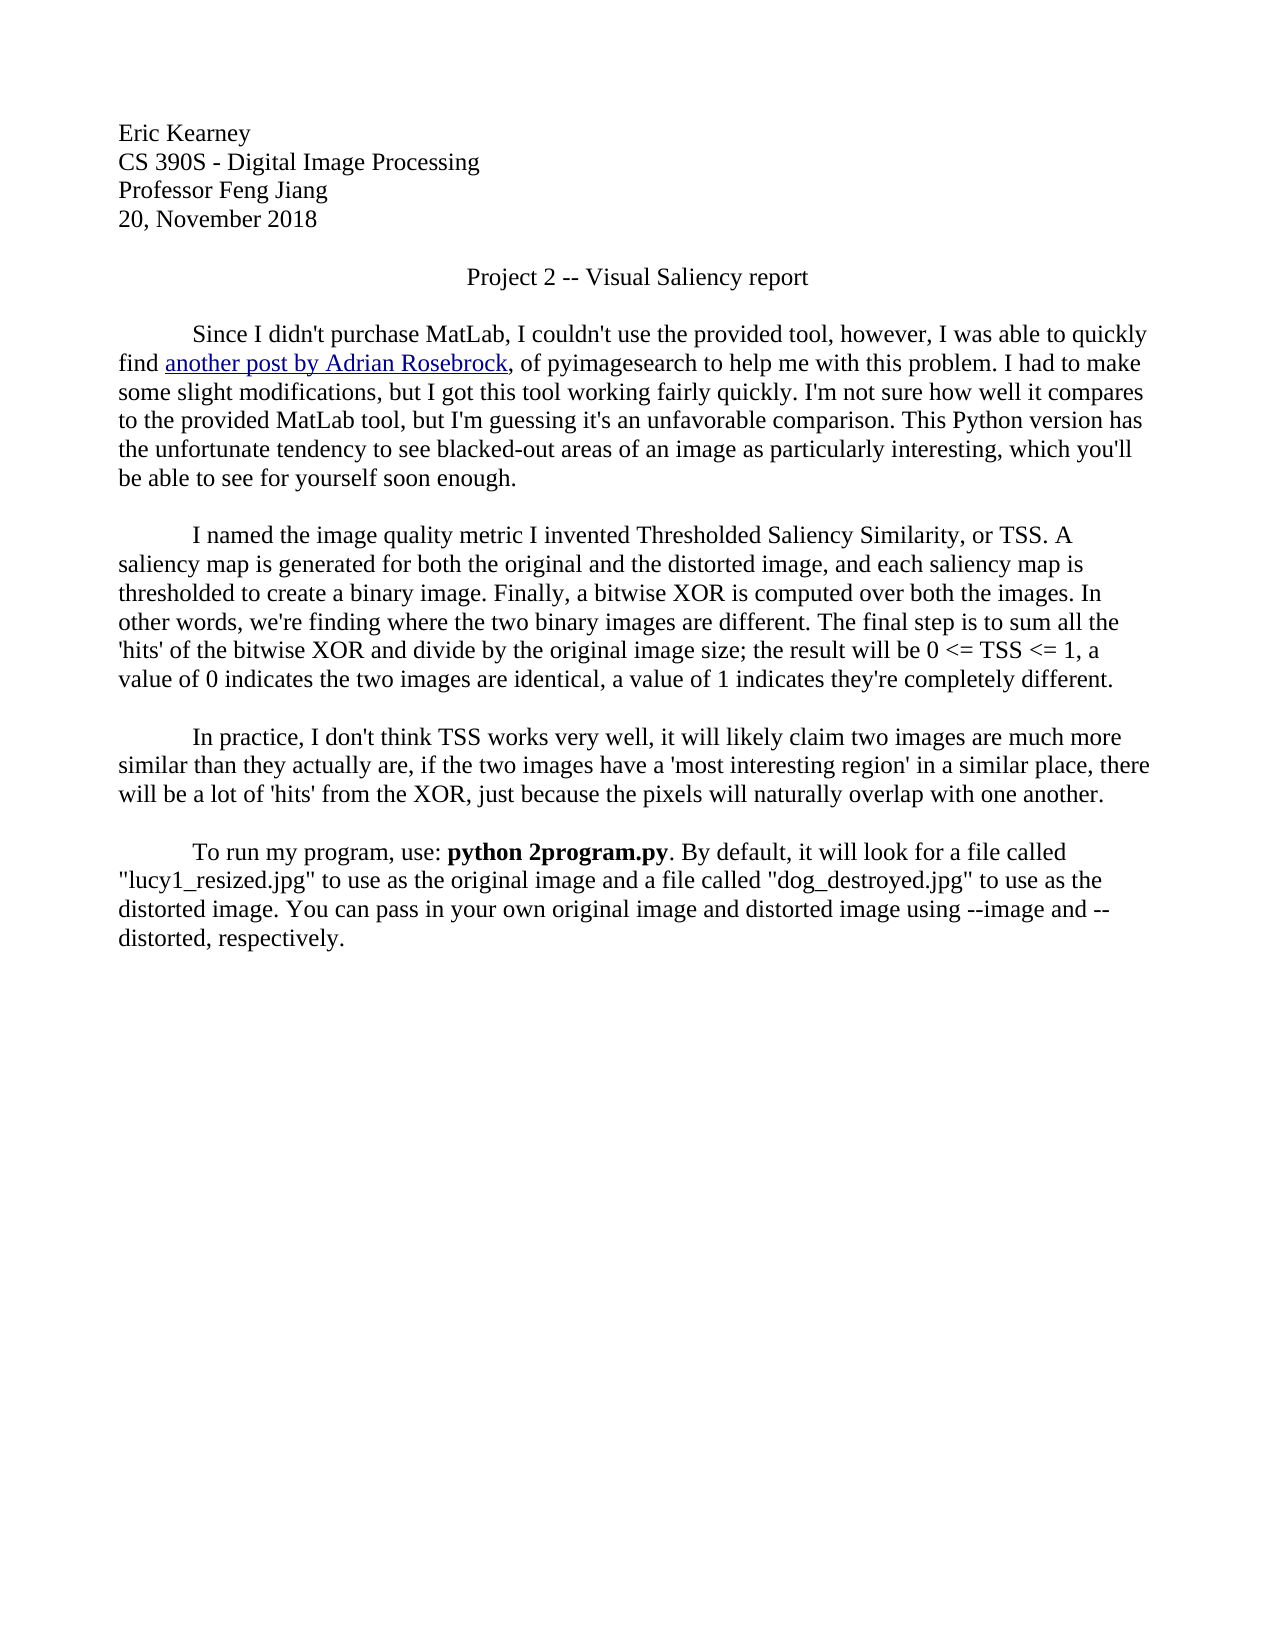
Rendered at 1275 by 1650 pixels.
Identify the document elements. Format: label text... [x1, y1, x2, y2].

text Project 2 -- Visual Saliency report [118, 262, 1157, 291]
text I named the image quality metric I invented Thresholded Saliency Similarity, or TSS. A saliency map is generated for both the original and the distorted image, and each saliency map is thresholded to create a binary image. Finally, a bitwise XOR is computed over both the images. In other words, we're finding where the two binary images are different. The final step is to sum all the 'hits' of the bitwise XOR and divide by the original image size; the result will be 0 <= TSS <= 1, a value of 0 indicates the two images are identical, a value of 1 indicates they're completely different. [118, 521, 1157, 693]
text Professor Feng Jiang [118, 176, 1157, 204]
text To run my program, use: python 2program.py. By default, it will look for a file called "lucy1_resized.jpg" to use as the original image and a file called "dog_destroyed.jpg" to use as the distorted image. You can pass in your own original image and distorted image using --image and --distorted, respectively. [118, 837, 1157, 952]
text 20, November 2018 [118, 204, 1157, 233]
text In practice, I don't think TSS works very well, it will likely claim two images are much more similar than they actually are, if the two images have a 'most interesting region' in a similar place, there will be a lot of 'hits' from the XOR, just because the pixels will naturally overlap with one another. [118, 722, 1157, 808]
text Since I didn't purchase MatLab, I couldn't use the provided tool, however, I was able to quickly find another post by Adrian Rosebrock, of pyimagesearch to help me with this problem. I had to make some slight modifications, but I got this tool working fairly quickly. I'm not sure how well it compares to the provided MatLab tool, but I'm guessing it's an unfavorable comparison. This Python version has the unfortunate tendency to see blacked-out areas of an image as particularly interesting, which you'll be able to see for yourself soon enough. [118, 319, 1157, 492]
text Eric Kearney [118, 118, 1157, 147]
text CS 390S - Digital Image Processing [118, 147, 1157, 176]
